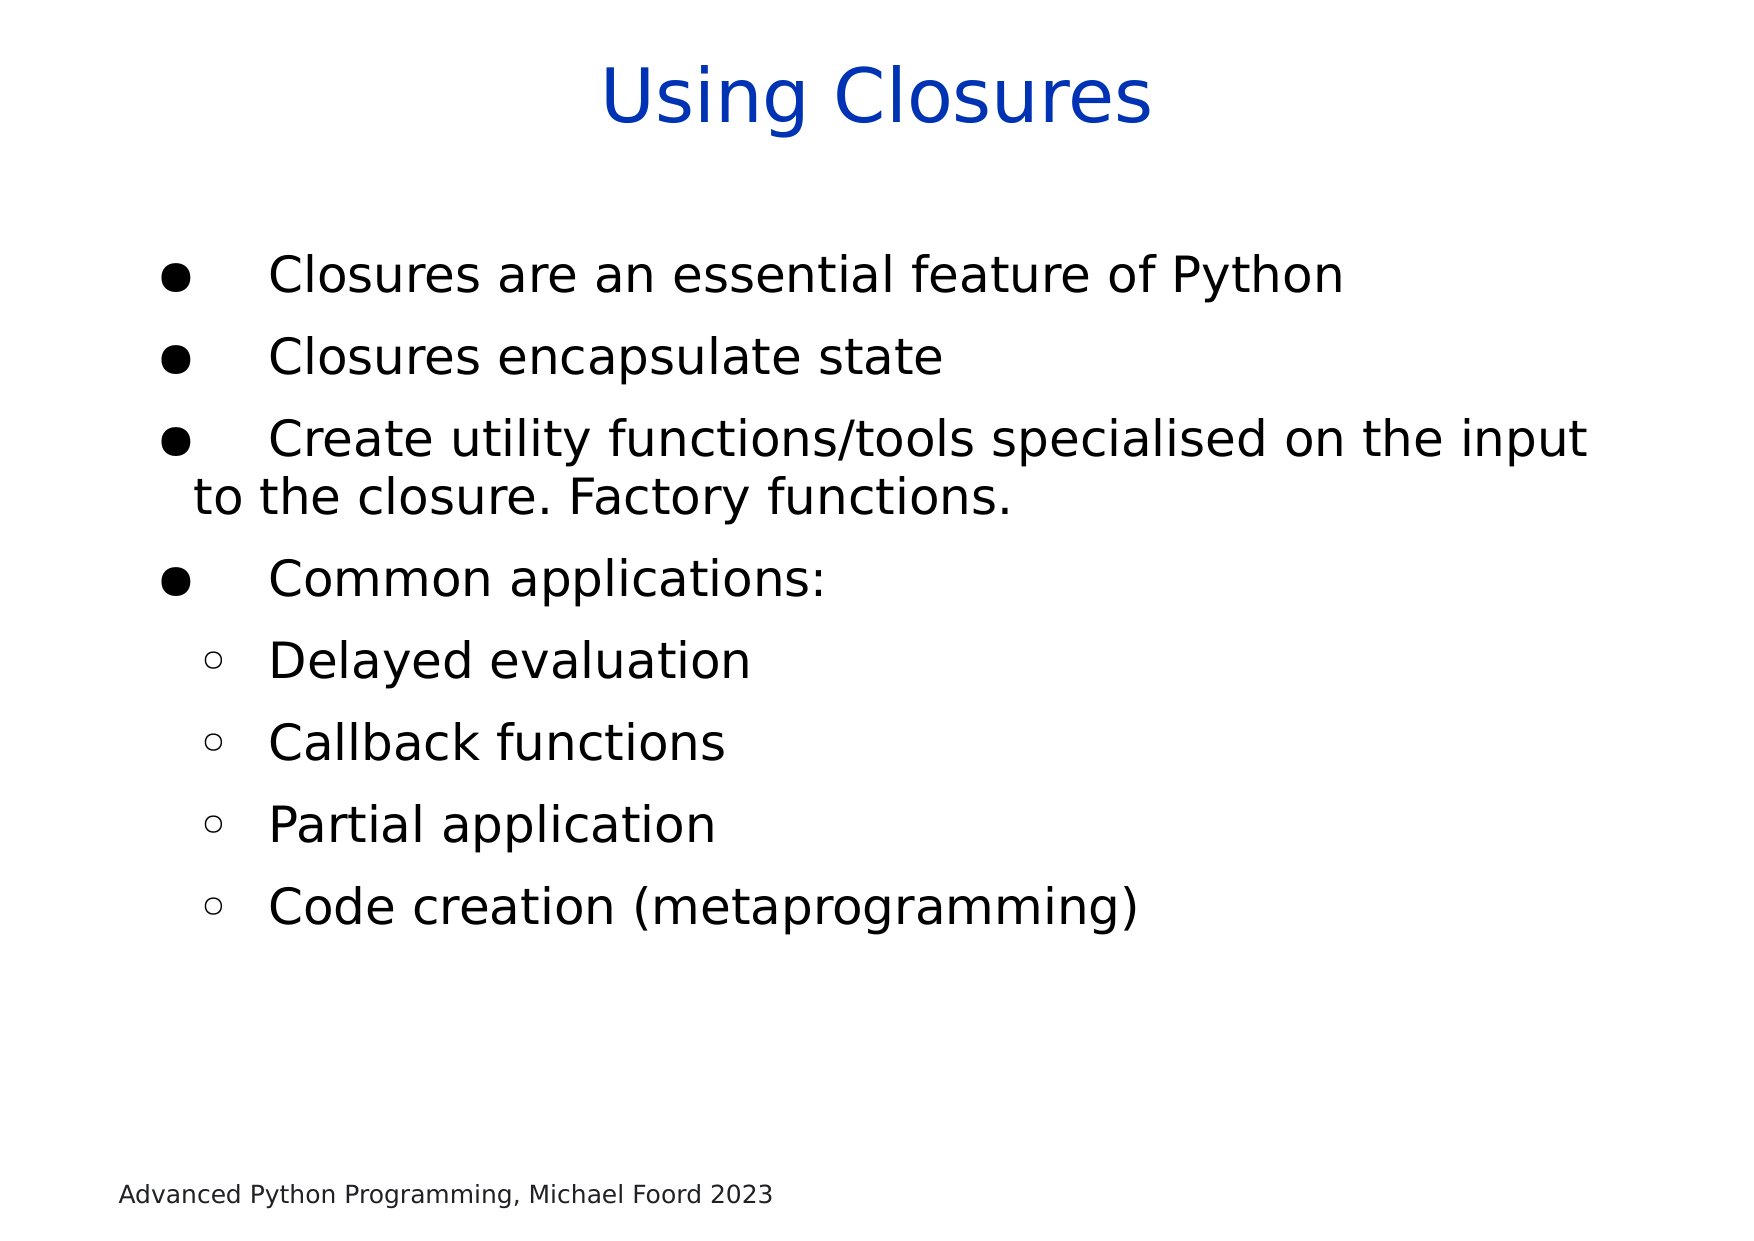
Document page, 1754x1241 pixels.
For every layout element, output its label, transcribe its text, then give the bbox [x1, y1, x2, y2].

list Delayed evaluation [193, 632, 1636, 690]
list Common applications: [156, 550, 1636, 608]
text Using Closures [118, 53, 1636, 140]
list Callback functions [193, 714, 1636, 772]
list Partial application [193, 796, 1636, 854]
list Closures encapsulate state [156, 328, 1636, 386]
list Code creation (metaprogramming) [193, 878, 1636, 936]
list Create utility functions/tools specialised on the input to the closure. Factory functions. [156, 410, 1636, 526]
list Closures are an essential feature of Python [156, 246, 1636, 304]
